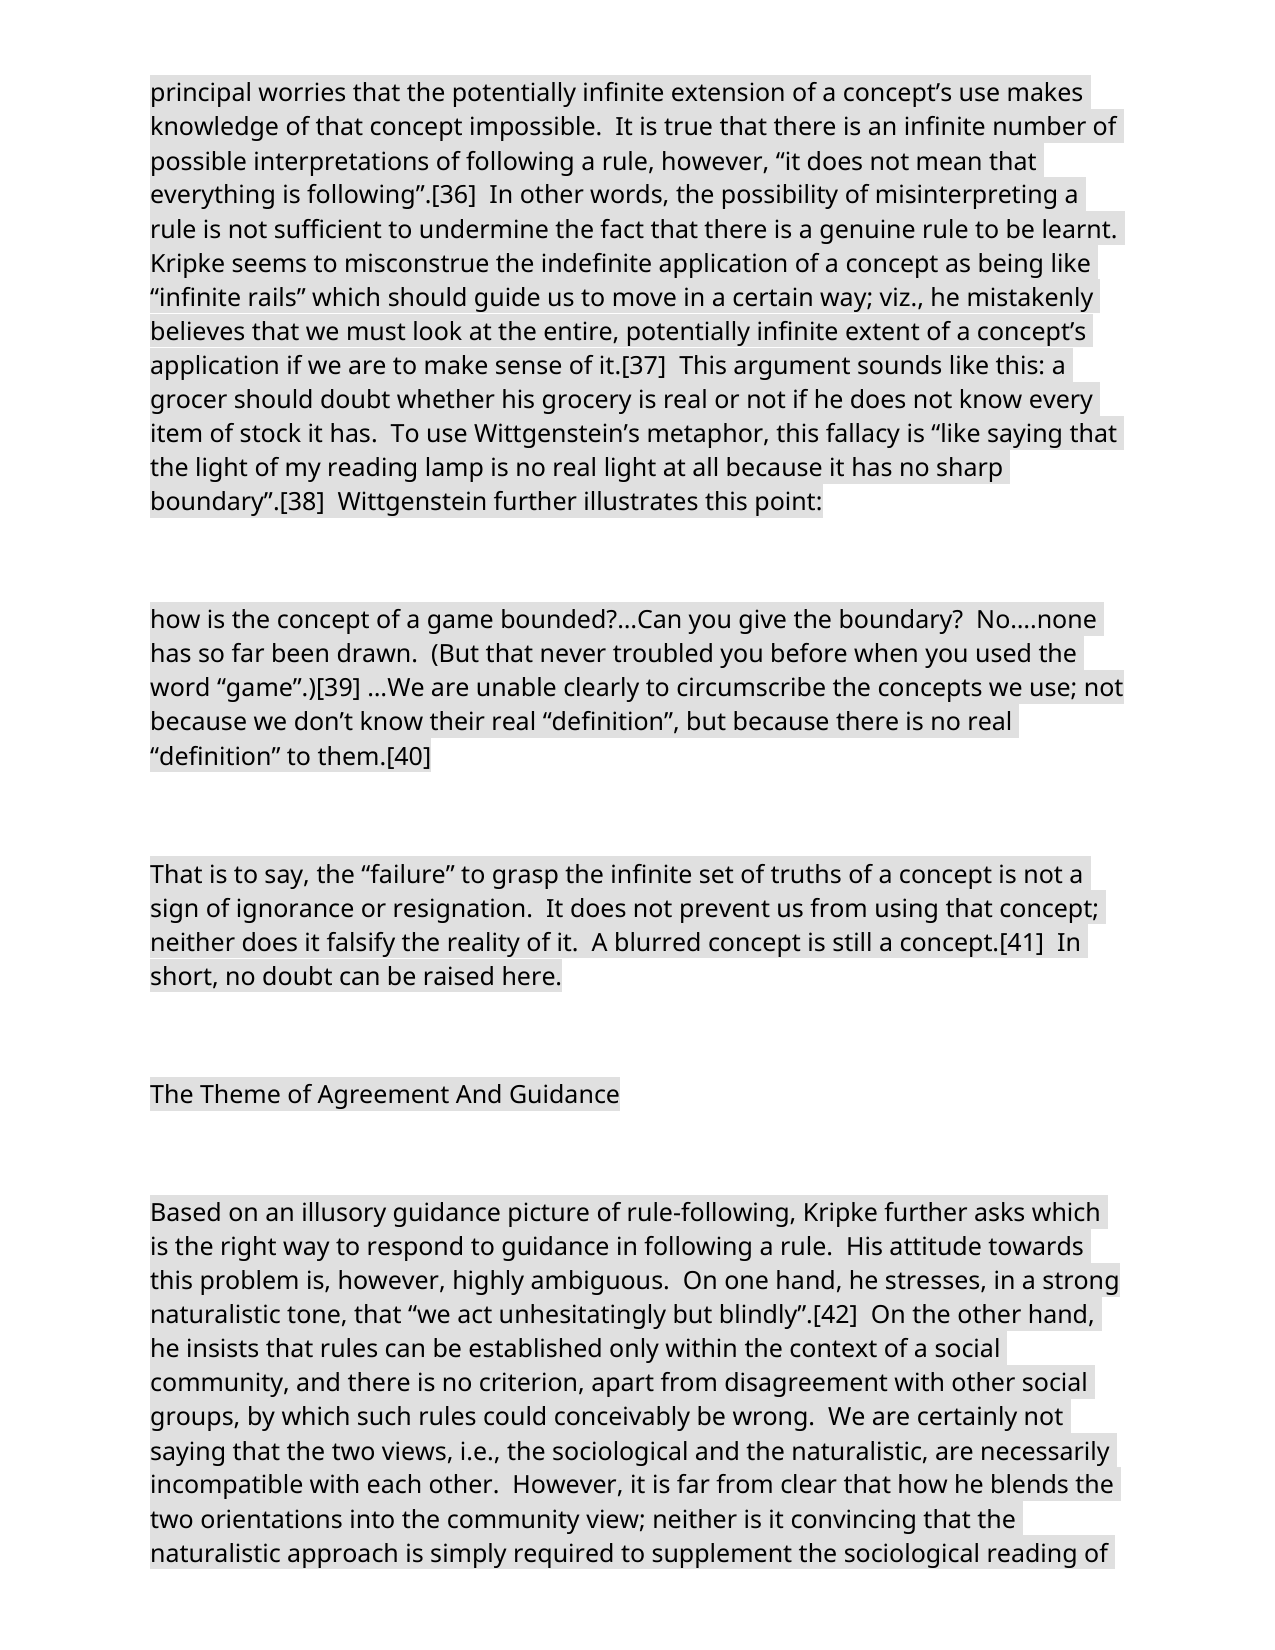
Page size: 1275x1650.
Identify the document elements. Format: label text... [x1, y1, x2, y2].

text principal worries that the potentially infinite extension of a concept’s use makes knowledge of that concept impossible. It is true that there is an infinite number of possible interpretations of following a rule, however, “it does not mean that everything is following”.[36] In other words, the possibility of misinterpreting a rule is not sufficient to undermine the fact that there is a genuine rule to be learnt. Kripke seems to misconstrue the indefinite application of a concept as being like “infinite rails” which should guide us to move in a certain way; viz., he mistakenly believes that we must look at the entire, potentially infinite extent of a concept’s application if we are to make sense of it.[37] This argument sounds like this: a grocer should doubt whether his grocery is real or not if he does not know every item of stock it has. To use Wittgenstein’s metaphor, this fallacy is “like saying that the light of my reading lamp is no real light at all because it has no sharp boundary”.[38] Wittgenstein further illustrates this point: [150, 75, 1125, 518]
text That is to say, the “failure” to grasp the infinite set of truths of a concept is not a sign of ignorance or resignation. It does not prevent us from using that concept; neither does it falsify the reality of it. A blurred concept is still a concept.[41] In short, no doubt can be raised here. [150, 856, 1125, 992]
text how is the concept of a game bounded?…Can you give the boundary? No….none has so far been drawn. (But that never troubled you before when you used the word “game”.)[39] …We are unable clearly to circumscribe the concepts we use; not because we don’t know their real “definition”, but because there is no real “definition” to them.[40] [150, 602, 1125, 772]
text Based on an illusory guidance picture of rule-following, Kripke further asks which is the right way to respond to guidance in following a rule. His attitude towards this problem is, however, highly ambiguous. On one hand, he stresses, in a strong naturalistic tone, that “we act unhesitatingly but blindly”.[42] On the other hand, he insists that rules can be established only within the context of a social community, and there is no criterion, apart from disagreement with other social groups, by which such rules could conceivably be wrong. We are certainly not saying that the two views, i.e., the sociological and the naturalistic, are necessarily incompatible with each other. However, it is far from clear that how he blends the two orientations into the community view; neither is it convincing that the naturalistic approach is simply required to supplement the sociological reading of [150, 1195, 1125, 1569]
text The Theme of Agreement And Guidance [150, 1077, 1125, 1111]
